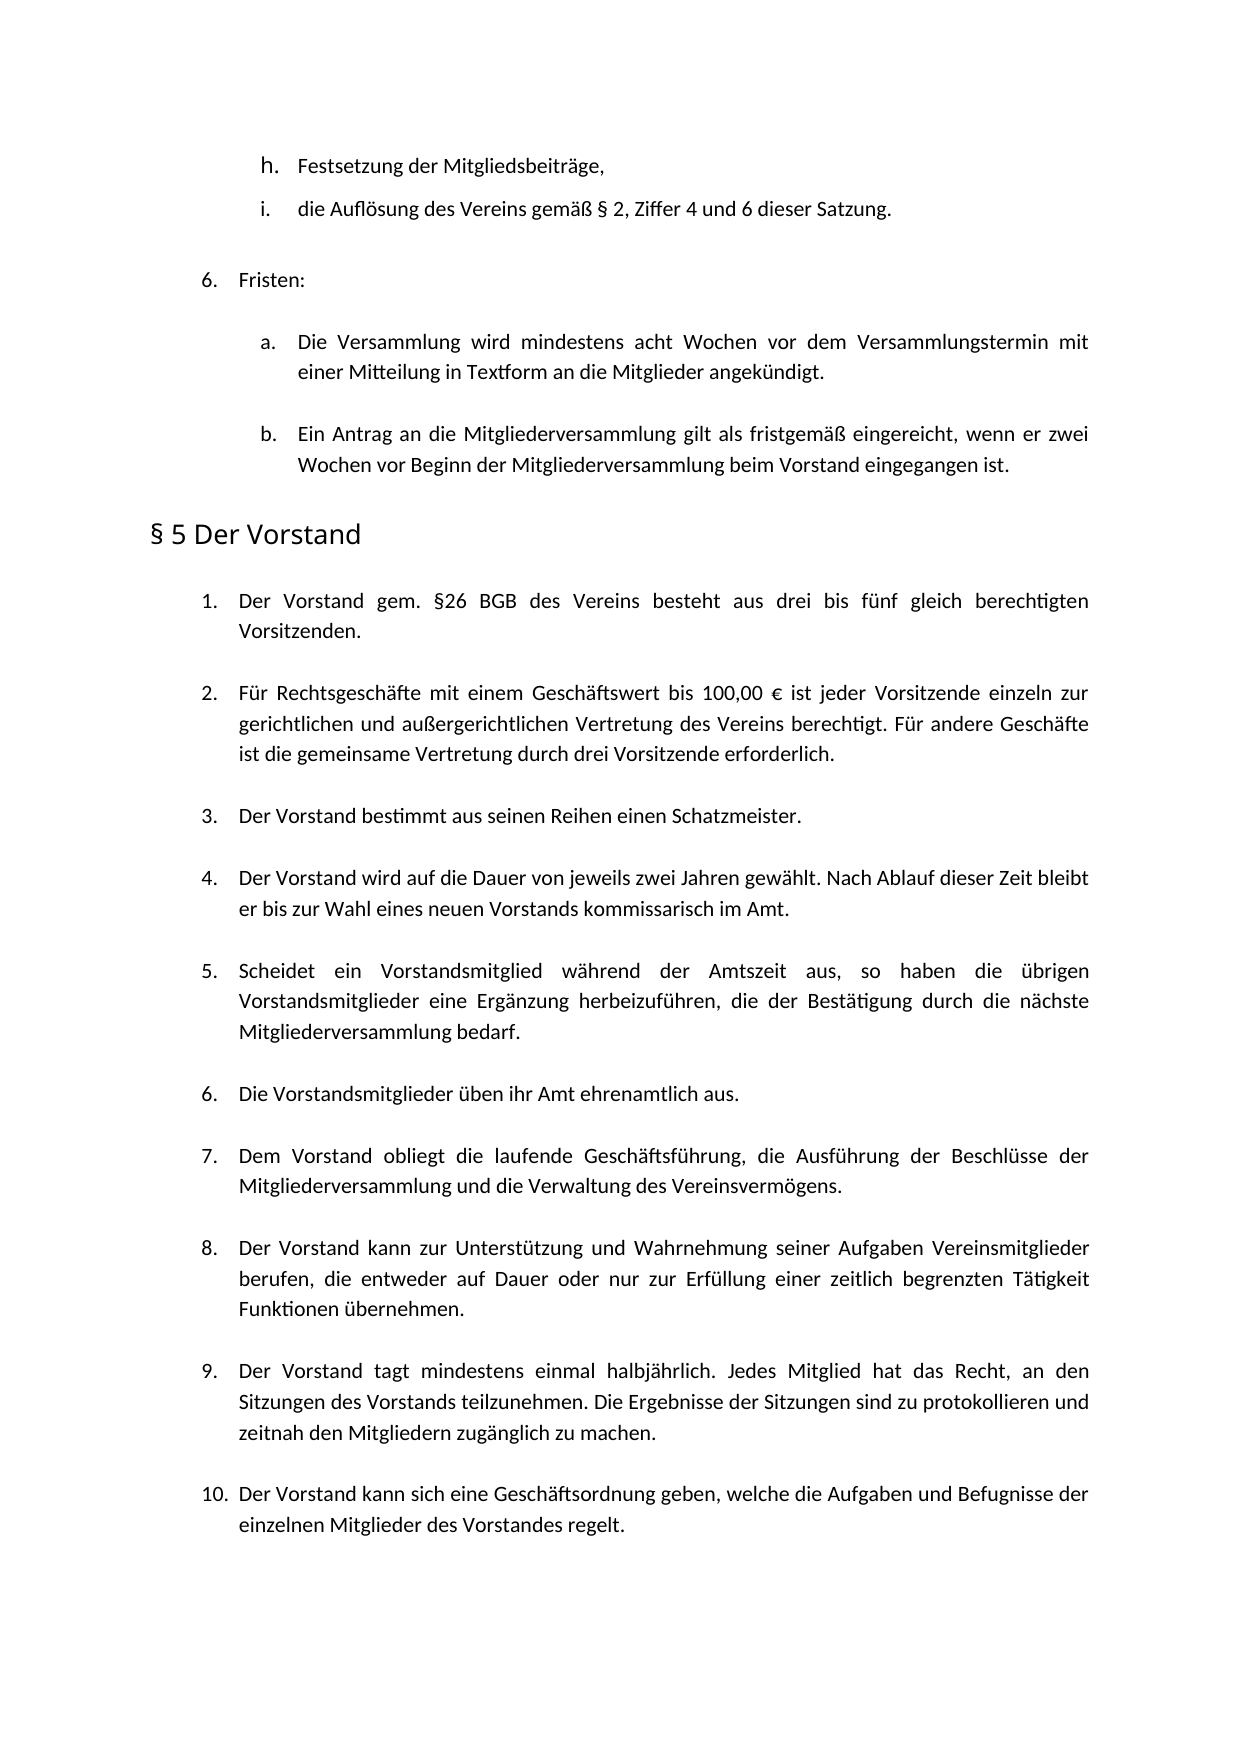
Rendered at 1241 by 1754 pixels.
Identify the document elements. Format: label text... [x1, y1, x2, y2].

subtitle § 5 Der Vorstand [150, 516, 1090, 553]
list Fristen: [201, 266, 1090, 293]
list Ein Antrag an die Mitgliederversammlung gilt als fristgemäß eingereicht, wenn er zwei Wochen vor Beginn der Mitgliederversammlung beim Vorstand eingegangen ist. [260, 420, 1090, 478]
list Festsetzung der Mitgliedsbeiträge, [260, 150, 1090, 180]
list Der Vorstand kann sich eine Geschäftsordnung geben, welche die Aufgaben und Befugnisse der einzelnen Mitglieder des Vorstandes regelt. [201, 1481, 1090, 1538]
list Für Rechtsgeschäfte mit einem Geschäftswert bis 100,00 € ist jeder Vorsitzende einzeln zur gerichtlichen und außergerichtlichen Vertretung des Vereins berechtigt. Für andere Geschäfte ist die gemeinsame Vertretung durch drei Vorsitzende erforderlich. [201, 679, 1090, 767]
list Der Vorstand bestimmt aus seinen Reihen einen Schatzmeister. [201, 802, 1090, 829]
list Der Vorstand kann zur Unterstützung und Wahrnehmung seiner Aufgaben Vereinsmitglieder berufen, die entweder auf Dauer oder nur zur Erfüllung einer zeitlich begrenzten Tätigkeit Funktionen übernehmen. [201, 1234, 1090, 1322]
list Der Vorstand gem. §26 BGB des Vereins besteht aus drei bis fünf gleich berechtigten Vorsitzenden. [201, 587, 1090, 644]
list Die Versammlung wird mindestens acht Wochen vor dem Versammlungstermin mit einer Mitteilung in Textform an die Mitglieder angekündigt. [260, 328, 1090, 385]
list Der Vorstand wird auf die Dauer von jeweils zwei Jahren gewählt. Nach Ablauf dieser Zeit bleibt er bis zur Wahl eines neuen Vorstands kommissarisch im Amt. [201, 864, 1090, 922]
list Dem Vorstand obliegt die laufende Geschäftsführung, die Ausführung der Beschlüsse der Mitgliederversammlung und die Verwaltung des Vereinsvermögens. [201, 1142, 1090, 1199]
list Die Vorstandsmitglieder üben ihr Amt ehrenamtlich aus. [201, 1080, 1090, 1107]
list Der Vorstand tagt mindestens einmal halbjährlich. Jedes Mitglied hat das Recht, an den Sitzungen des Vorstands teilzunehmen. Die Ergebnisse der Sitzungen sind zu protokollieren und zeitnah den Mitgliedern zugänglich zu machen. [201, 1357, 1090, 1445]
list Scheidet ein Vorstandsmitglied während der Amtszeit aus, so haben die übrigen Vorstandsmitglieder eine Ergänzung herbeizuführen, die der Bestätigung durch die nächste Mitgliederversammlung bedarf. [201, 957, 1090, 1045]
list die Auflösung des Vereins gemäß § 2, Ziffer 4 und 6 dieser Satzung. [260, 195, 1090, 221]
